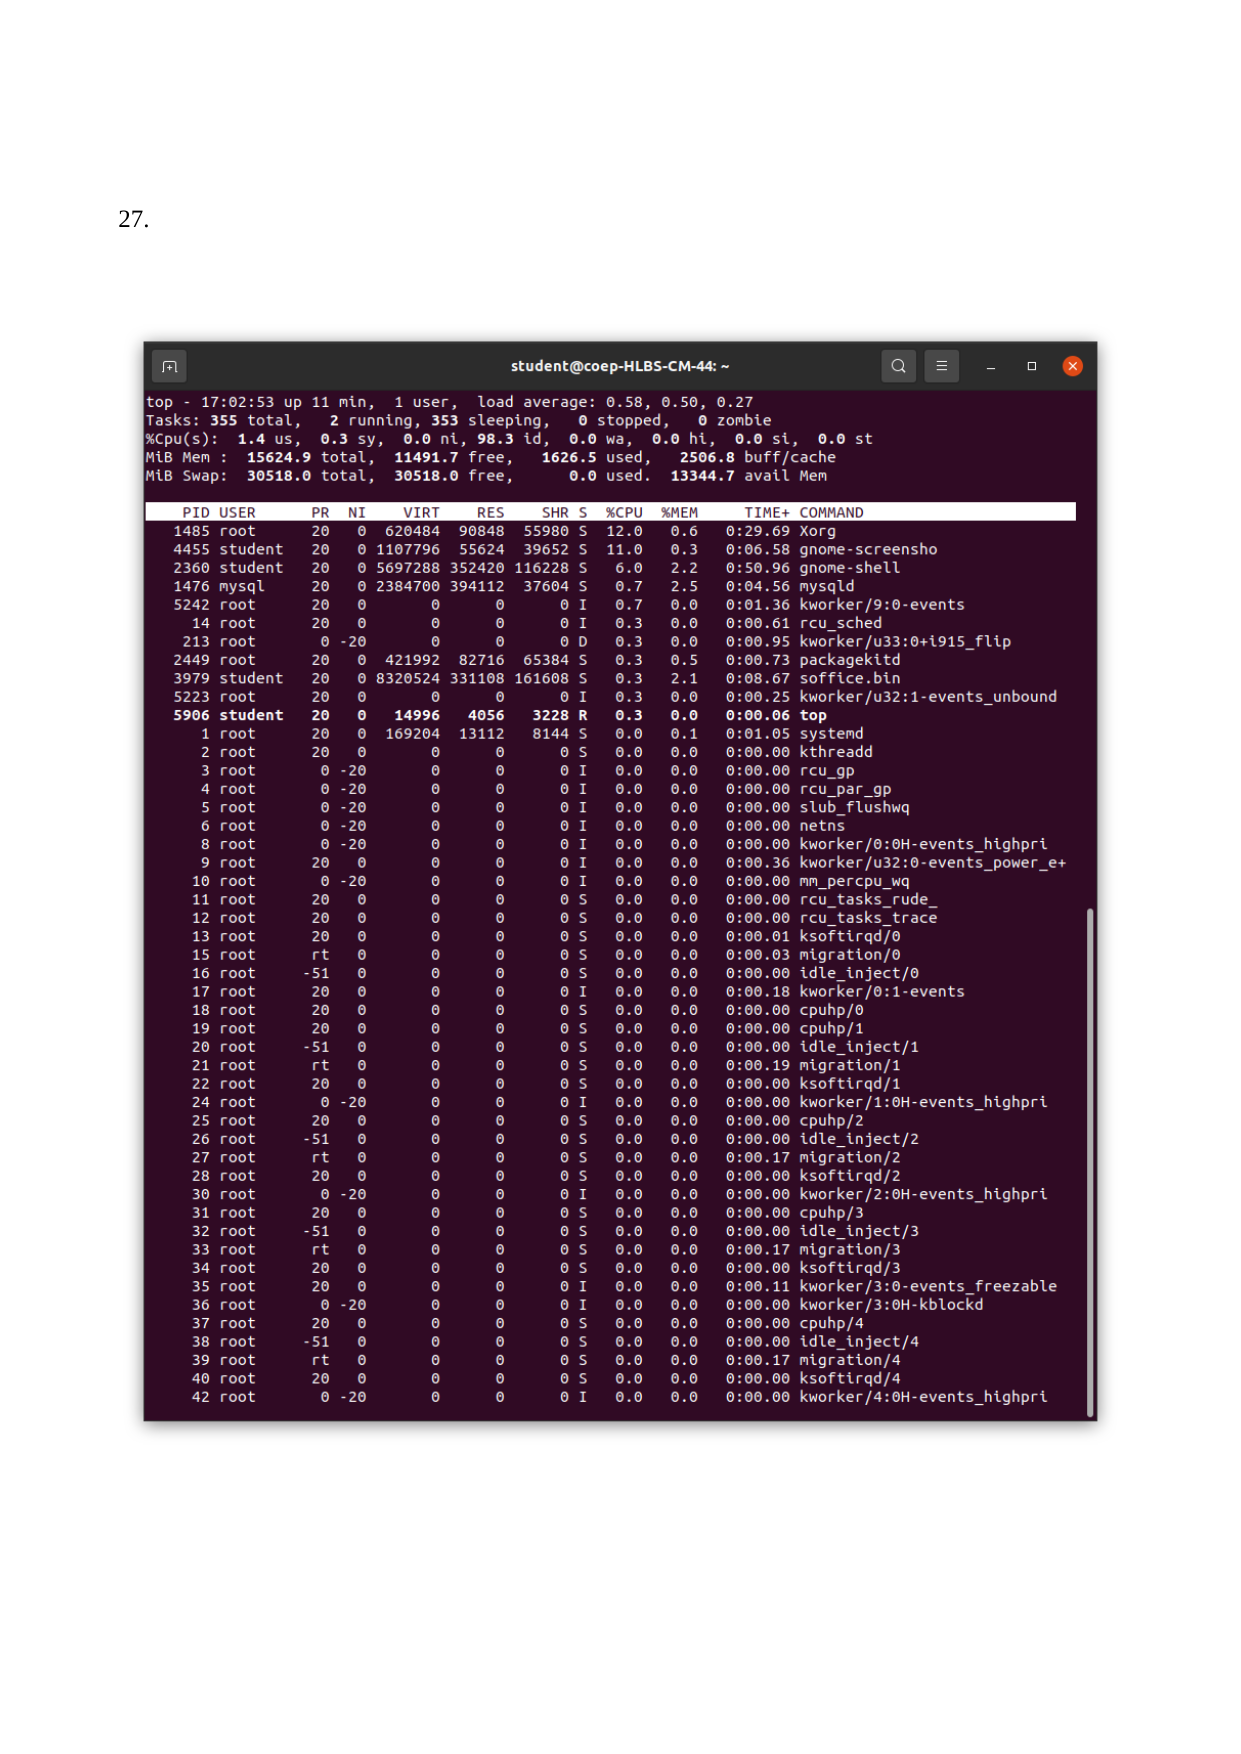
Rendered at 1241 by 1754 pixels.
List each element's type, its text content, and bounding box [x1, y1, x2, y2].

picture [118, 319, 1123, 1450]
text 27. [118, 204, 1122, 233]
